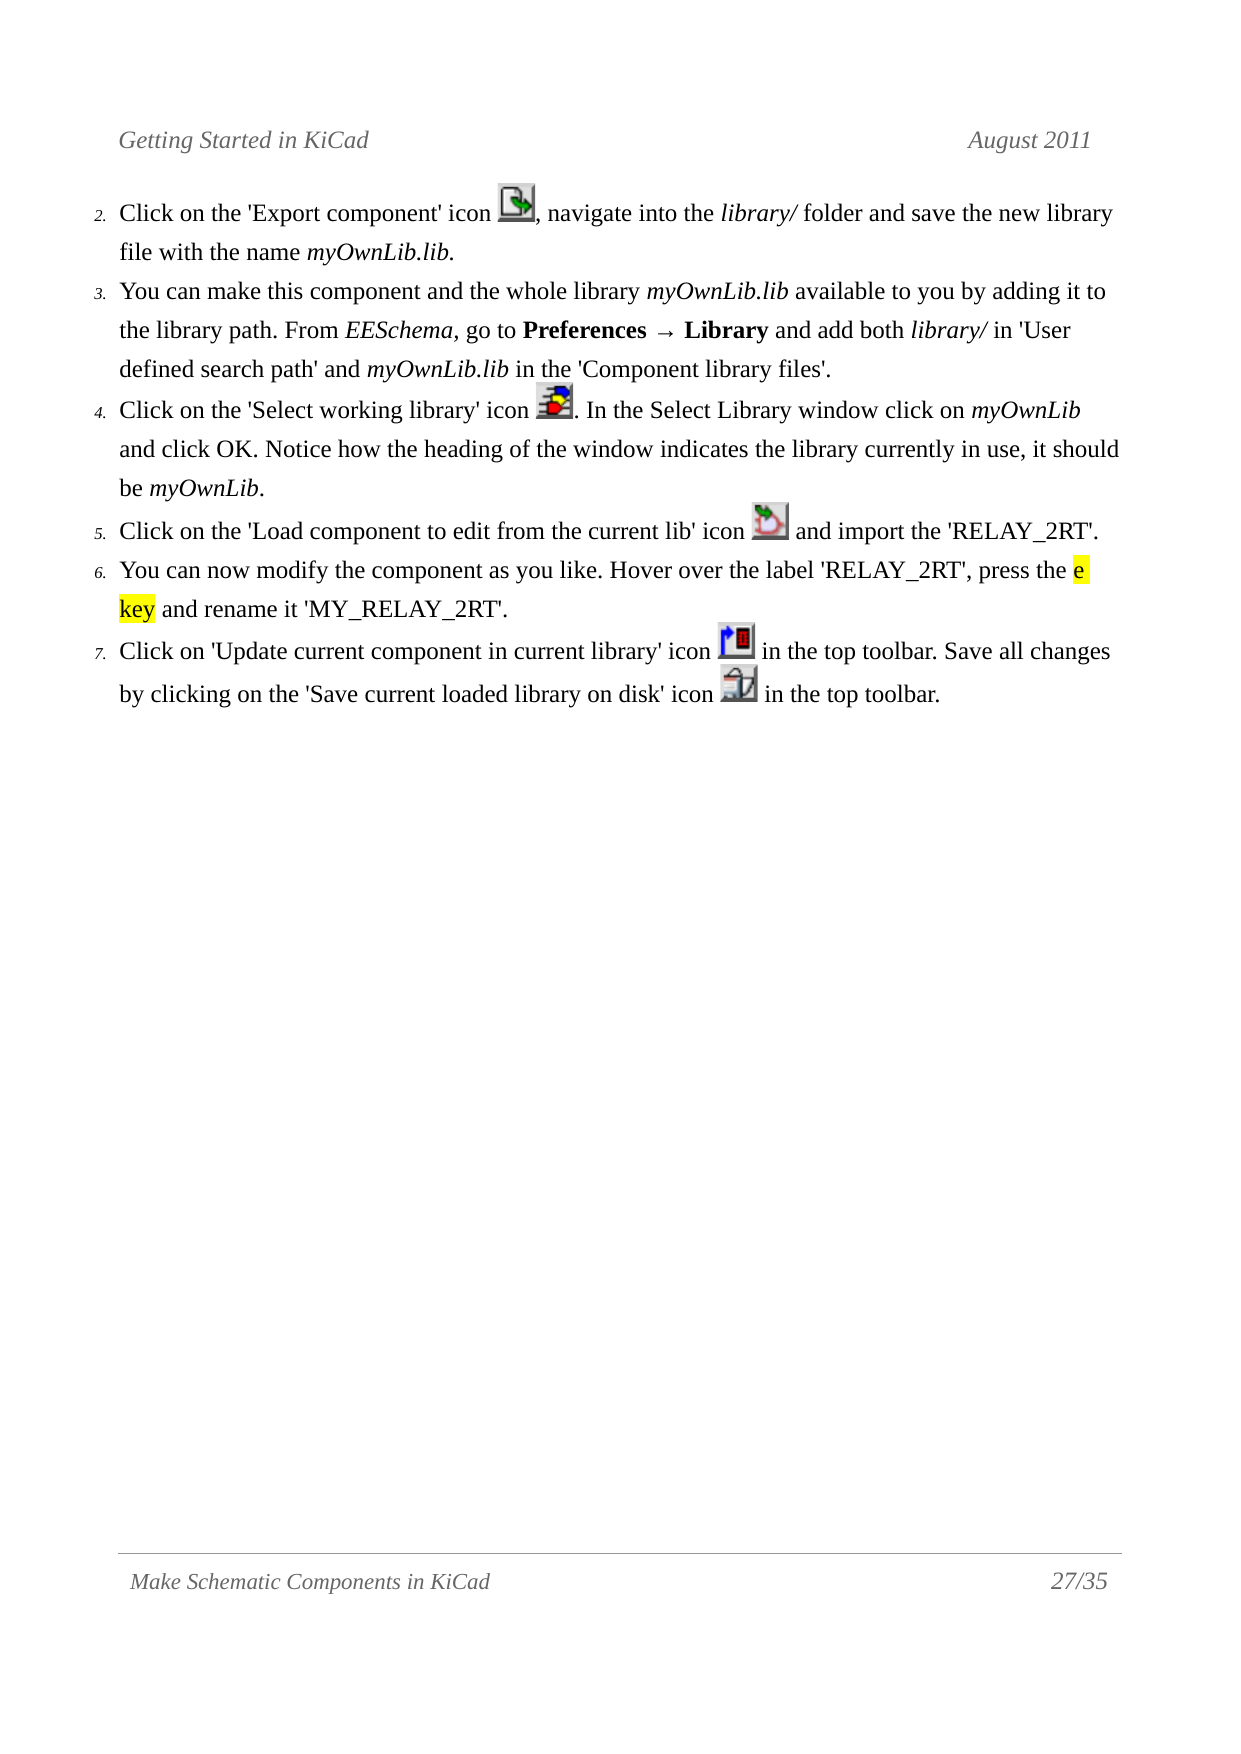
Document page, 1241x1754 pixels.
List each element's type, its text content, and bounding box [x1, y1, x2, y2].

picture [497, 183, 536, 222]
list Click on 'Update current component in current library' icon in the top toolbar. Save all changes by clicking on the 'Save current loaded library on disk' icon in the top toolbar. [119, 623, 1122, 707]
picture [751, 502, 789, 540]
picture [535, 382, 574, 419]
picture [717, 622, 755, 659]
list Click on the 'Select working library' icon . In the Select Library window click on myOwnLib and click OK. Notice how the heading of the window indicates the library currently in use, it should be myOwnLib. [119, 383, 1122, 502]
list Click on the 'Export component' icon , navigate into the library/ folder and save the new library file with the name myOwnLib.lib. [119, 184, 1122, 266]
list You can make this component and the whole library myOwnLib.lib available to you by adding it to the library path. From EESchema, go to Preferences → Library and add both library/ in 'User defined search path' and myOwnLib.lib in the 'Component library files'. [119, 266, 1122, 383]
picture [720, 664, 758, 702]
list You can now modify the component as you like. Hover over the label 'RELAY_2RT', press the e key and rename it 'MY_RELAY_2RT'. [119, 545, 1122, 623]
list Click on the 'Load component to edit from the current lib' icon and import the 'RELAY_2RT'. [119, 502, 1122, 545]
